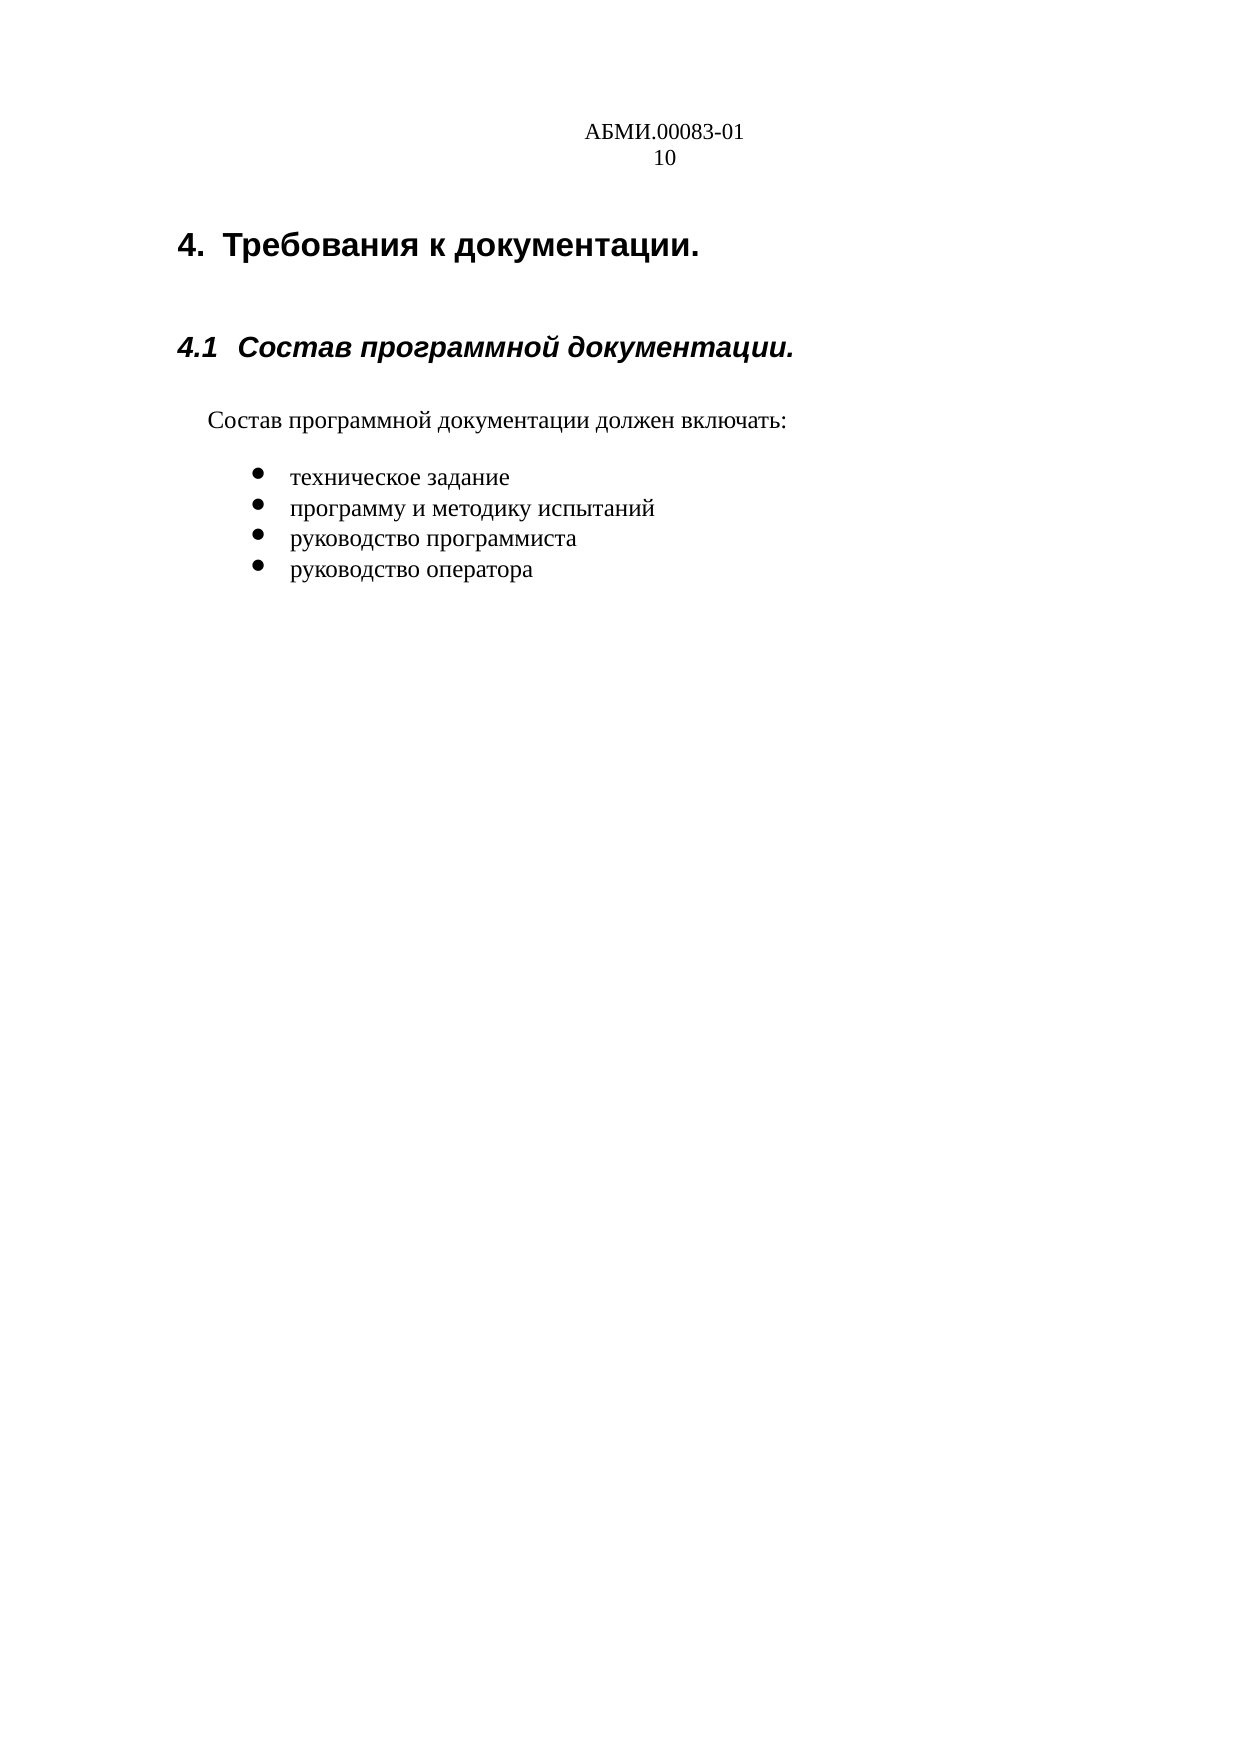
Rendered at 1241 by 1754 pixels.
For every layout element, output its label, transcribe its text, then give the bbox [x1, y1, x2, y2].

list техническое задание [252, 462, 1152, 493]
text Состав программной документации должен включать: [177, 405, 1152, 433]
list руководство программиста [252, 523, 1152, 554]
list руководство оператора [252, 554, 1152, 584]
list программу и методику испытаний [252, 493, 1152, 523]
subtitle 4. Требования к документации. [177, 225, 1152, 264]
subtitle 4.1 Состав программной документации. [177, 330, 1152, 363]
